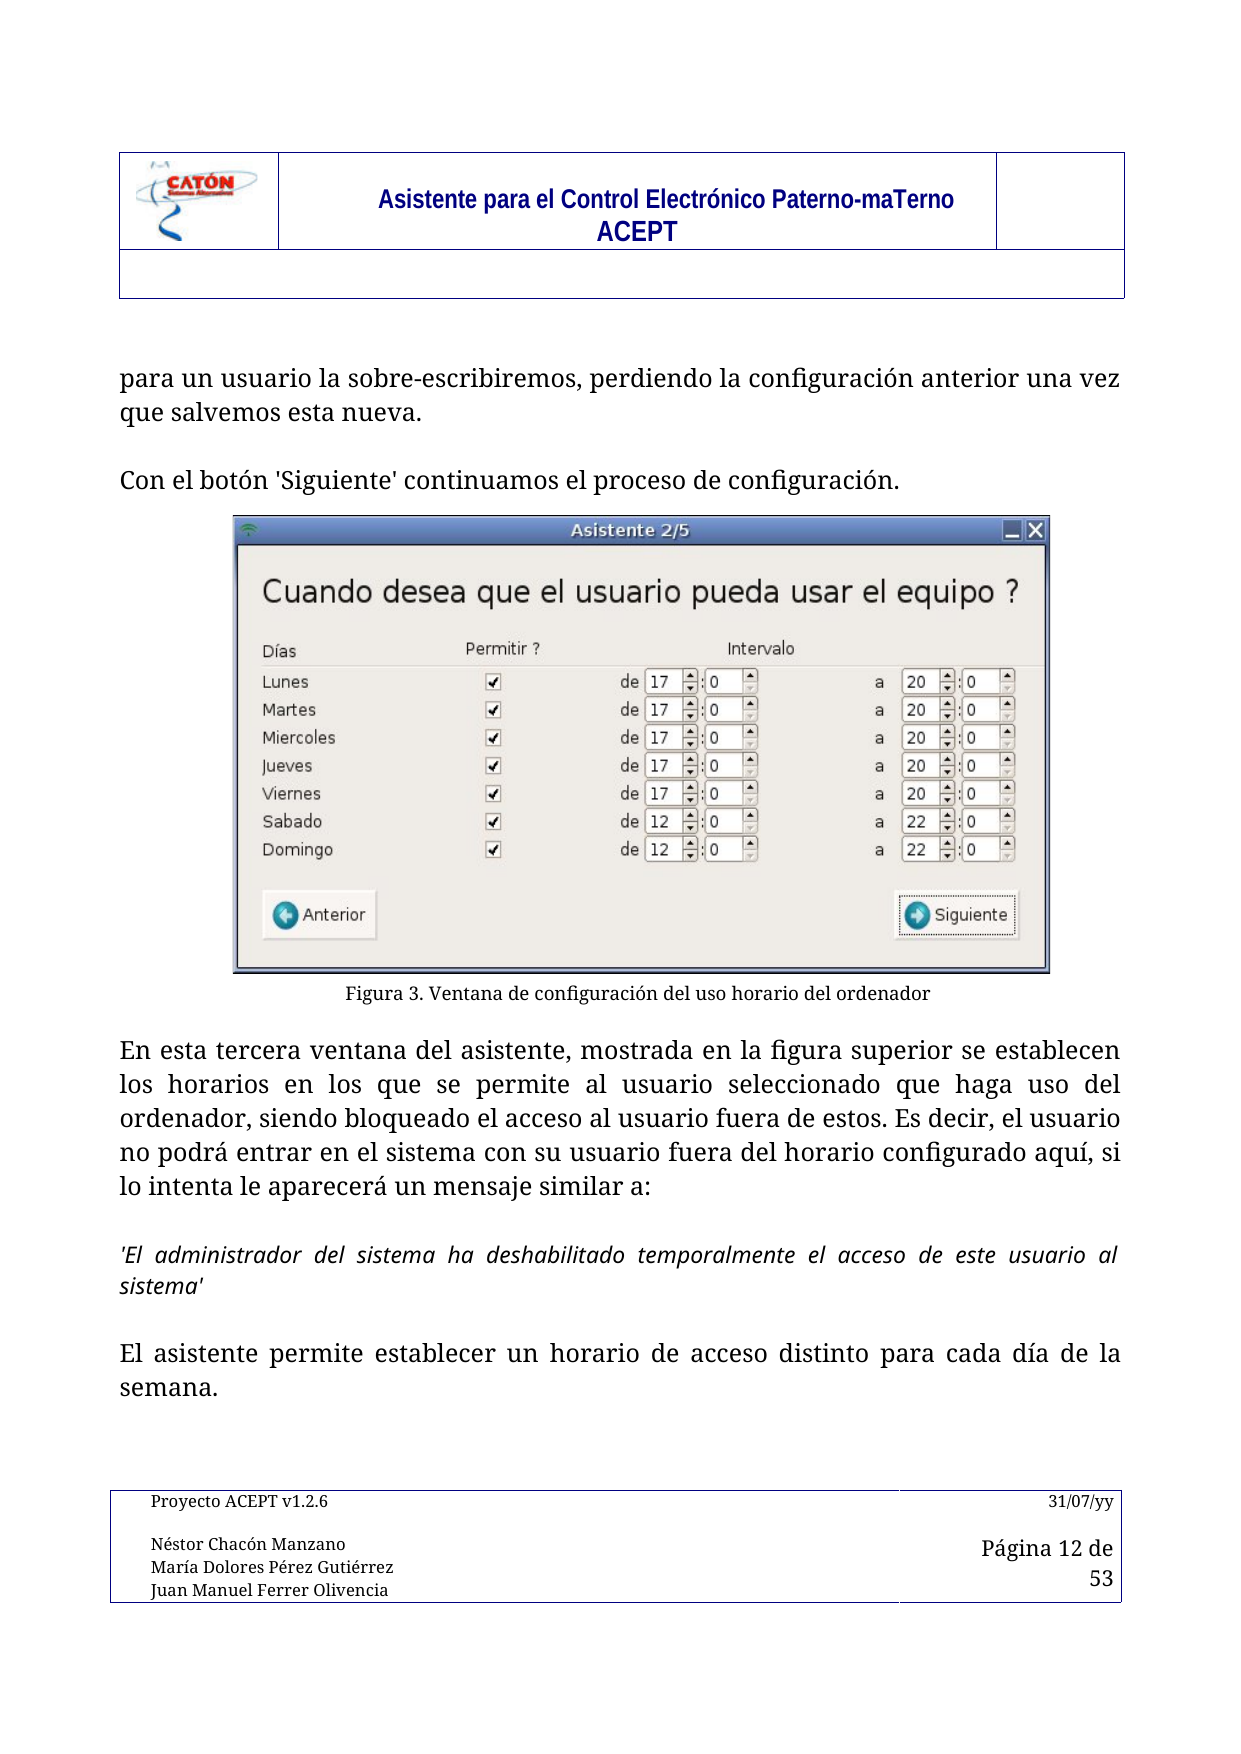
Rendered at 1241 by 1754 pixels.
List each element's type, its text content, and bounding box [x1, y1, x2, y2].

text para un usuario la sobre-escribiremos, perdiendo la configuración anterior una vez que salvemos esta nueva. [44, 361, 1122, 429]
text Figura 3. Ventana de configuración del uso horario del ordenador [122, 497, 1122, 1007]
text El asistente permite establecer un horario de acceso distinto para cada día de la semana. [41, 1336, 1122, 1403]
picture [232, 515, 1051, 974]
text 'El administrador del sistema ha deshabilitado temporalmente el acceso de este usuario al sistema' [41, 1236, 1122, 1302]
text En esta tercera ventana del asistente, mostrada en la figura superior se establecen los horarios en los que se permite al usuario seleccionado que haga uso del ordenador, siendo bloqueado el acceso al usuario fuera de estos. Es decir, el usuario no podrá entrar en el sistema con su usuario fuera del horario configurado aquí, si lo intenta le aparecerá un mensaje similar a: [41, 1033, 1122, 1202]
picture [136, 161, 258, 241]
text Con el botón 'Siguiente' continuamos el proceso de configuración. [44, 463, 1122, 497]
